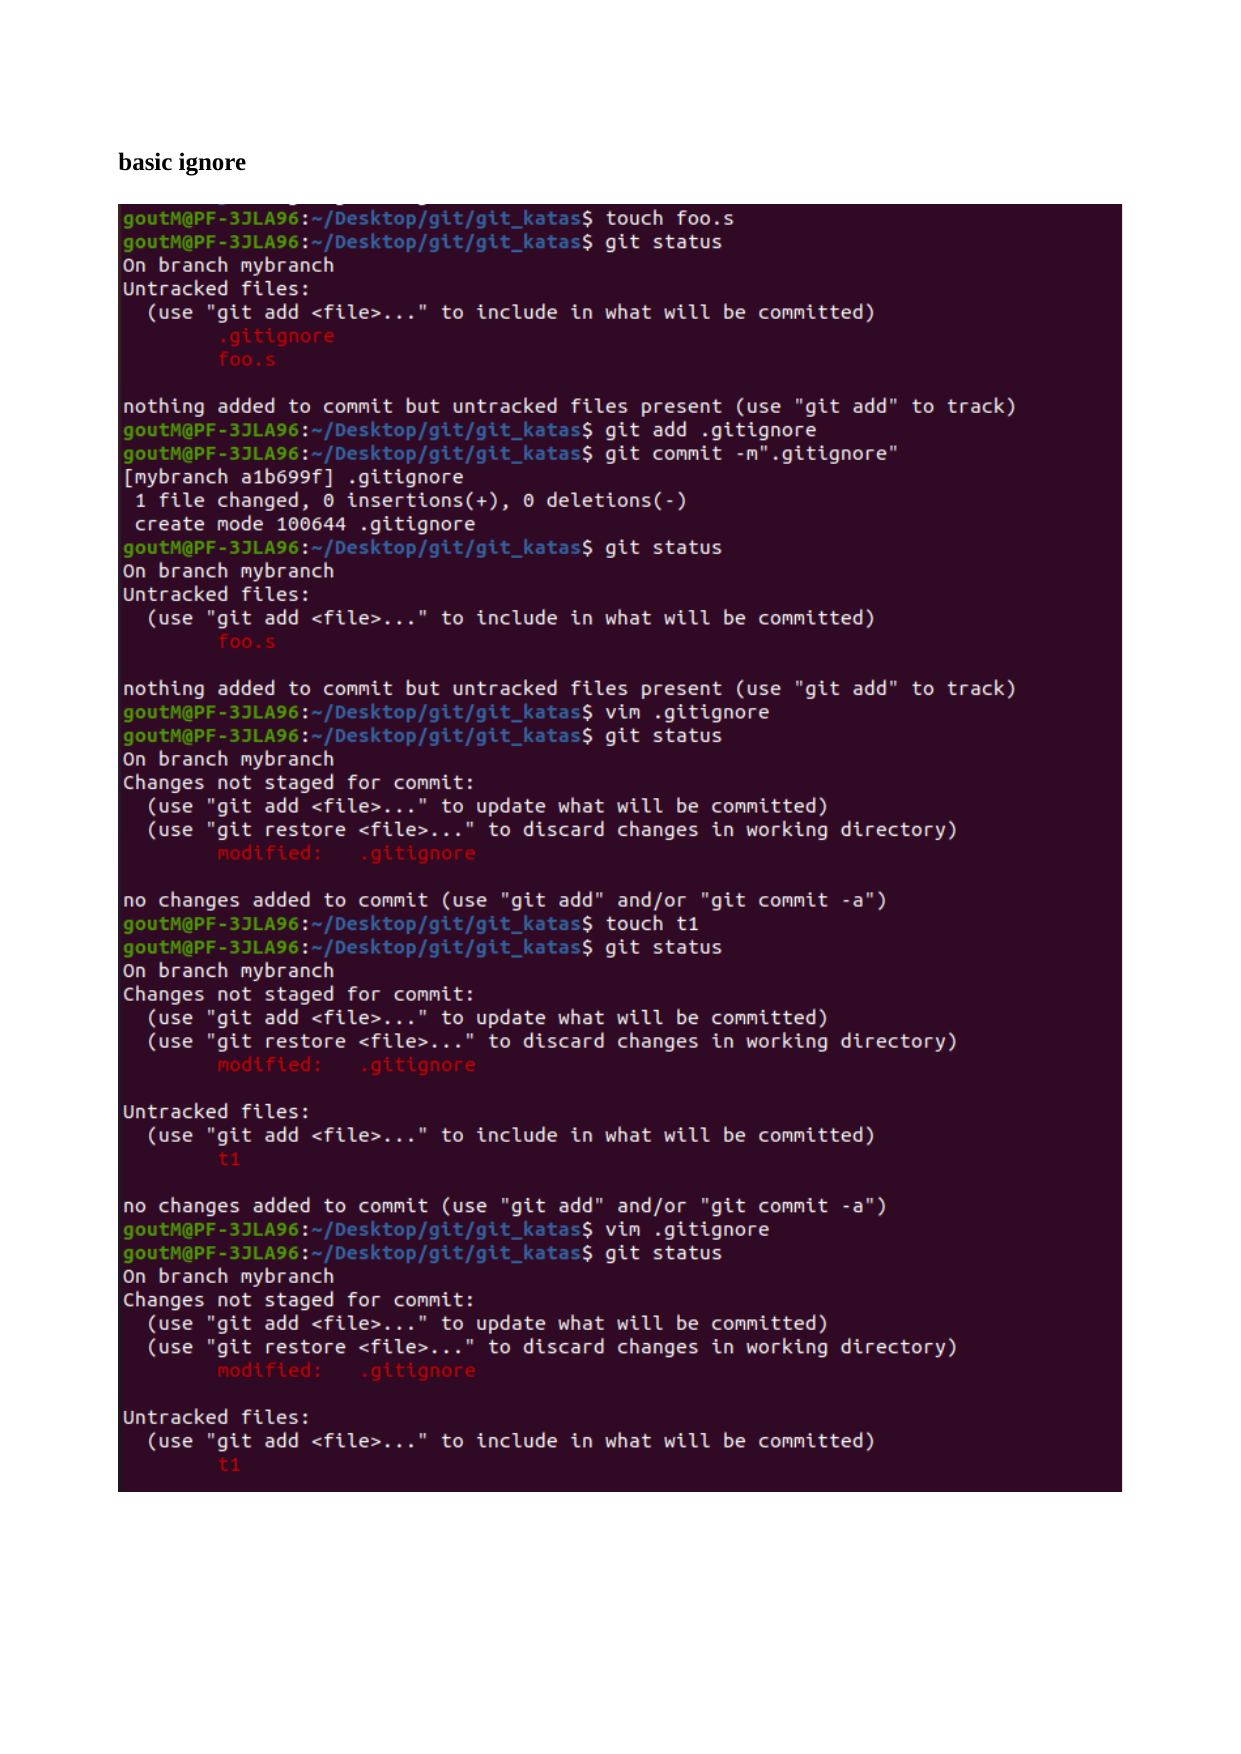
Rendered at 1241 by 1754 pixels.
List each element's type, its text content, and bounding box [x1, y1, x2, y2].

text basic ignore [118, 147, 1122, 176]
picture [118, 204, 1123, 1492]
